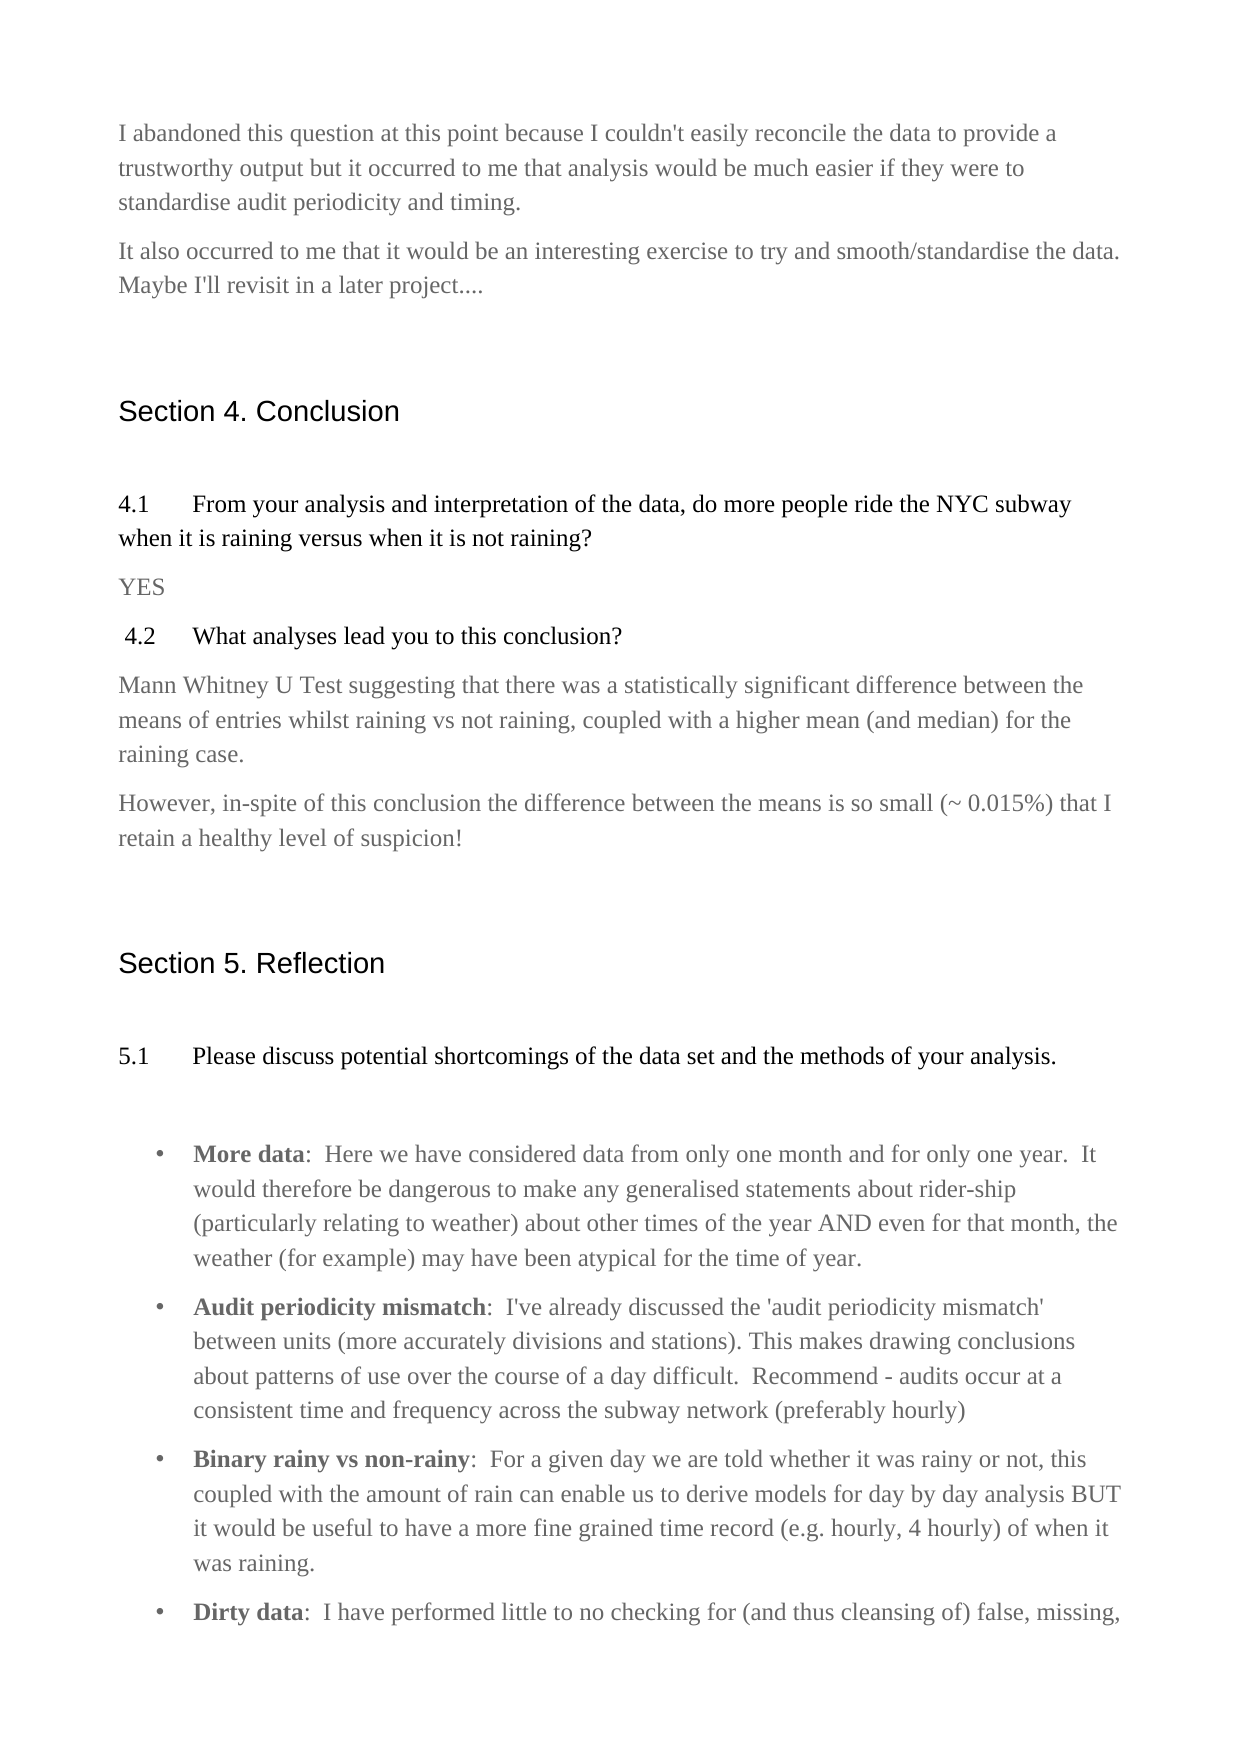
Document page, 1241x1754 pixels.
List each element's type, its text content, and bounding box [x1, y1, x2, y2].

list Binary rainy vs non-rainy: For a given day we are told whether it was rainy or not, this coupled with the amount of rain can enable us to derive models for day by day analysis BUT it would be useful to have a more fine grained time record (e.g. hourly, 4 hourly) of when it was raining. [156, 1444, 1122, 1577]
text It also occurred to me that it would be an interesting exercise to try and smooth/standardise the data. Maybe I'll revisit in a later project.... [118, 236, 1122, 299]
list More data: Here we have considered data from only one month and for only one year. It would therefore be dangerous to make any generalised statements about rider-ship (particularly relating to weather) about other times of the year AND even for that month, the weather (for example) may have been atypical for the time of year. [156, 1139, 1122, 1272]
text However, in-spite of this conclusion the difference between the means is so small (~ 0.015%) that I retain a healthy level of suspicion! [118, 788, 1122, 852]
subtitle Section 4. Conclusion [118, 394, 1122, 427]
text 4.1 From your analysis and interpretation of the data, do more people ride the NYC subway when it is raining versus when it is not raining? [118, 489, 1122, 552]
text YES [118, 572, 1122, 601]
text 5.1 Please discuss potential shortcomings of the data set and the methods of your analysis. [118, 1041, 1122, 1070]
subtitle Section 5. Reflection [118, 946, 1122, 980]
text Mann Whitney U Test suggesting that there was a statistically significant difference between the means of entries whilst raining vs not raining, coupled with a higher mean (and median) for the raining case. [118, 671, 1122, 768]
text I abandoned this question at this point because I couldn't easily reconcile the data to provide a trustworthy output but it occurred to me that analysis would be much easier if they were to standardise audit periodicity and timing. [118, 118, 1122, 216]
text 4.2 What analyses lead you to this conclusion? [118, 621, 1122, 650]
list Audit periodicity mismatch: I've already discussed the 'audit periodicity mismatch' between units (more accurately divisions and stations). This makes drawing conclusions about patterns of use over the course of a day difficult. Recommend - audits occur at a consistent time and frequency across the subway network (preferably hourly) [156, 1292, 1122, 1424]
list Dirty data: I have performed little to no checking for (and thus cleansing of) false, missing, [156, 1597, 1122, 1626]
